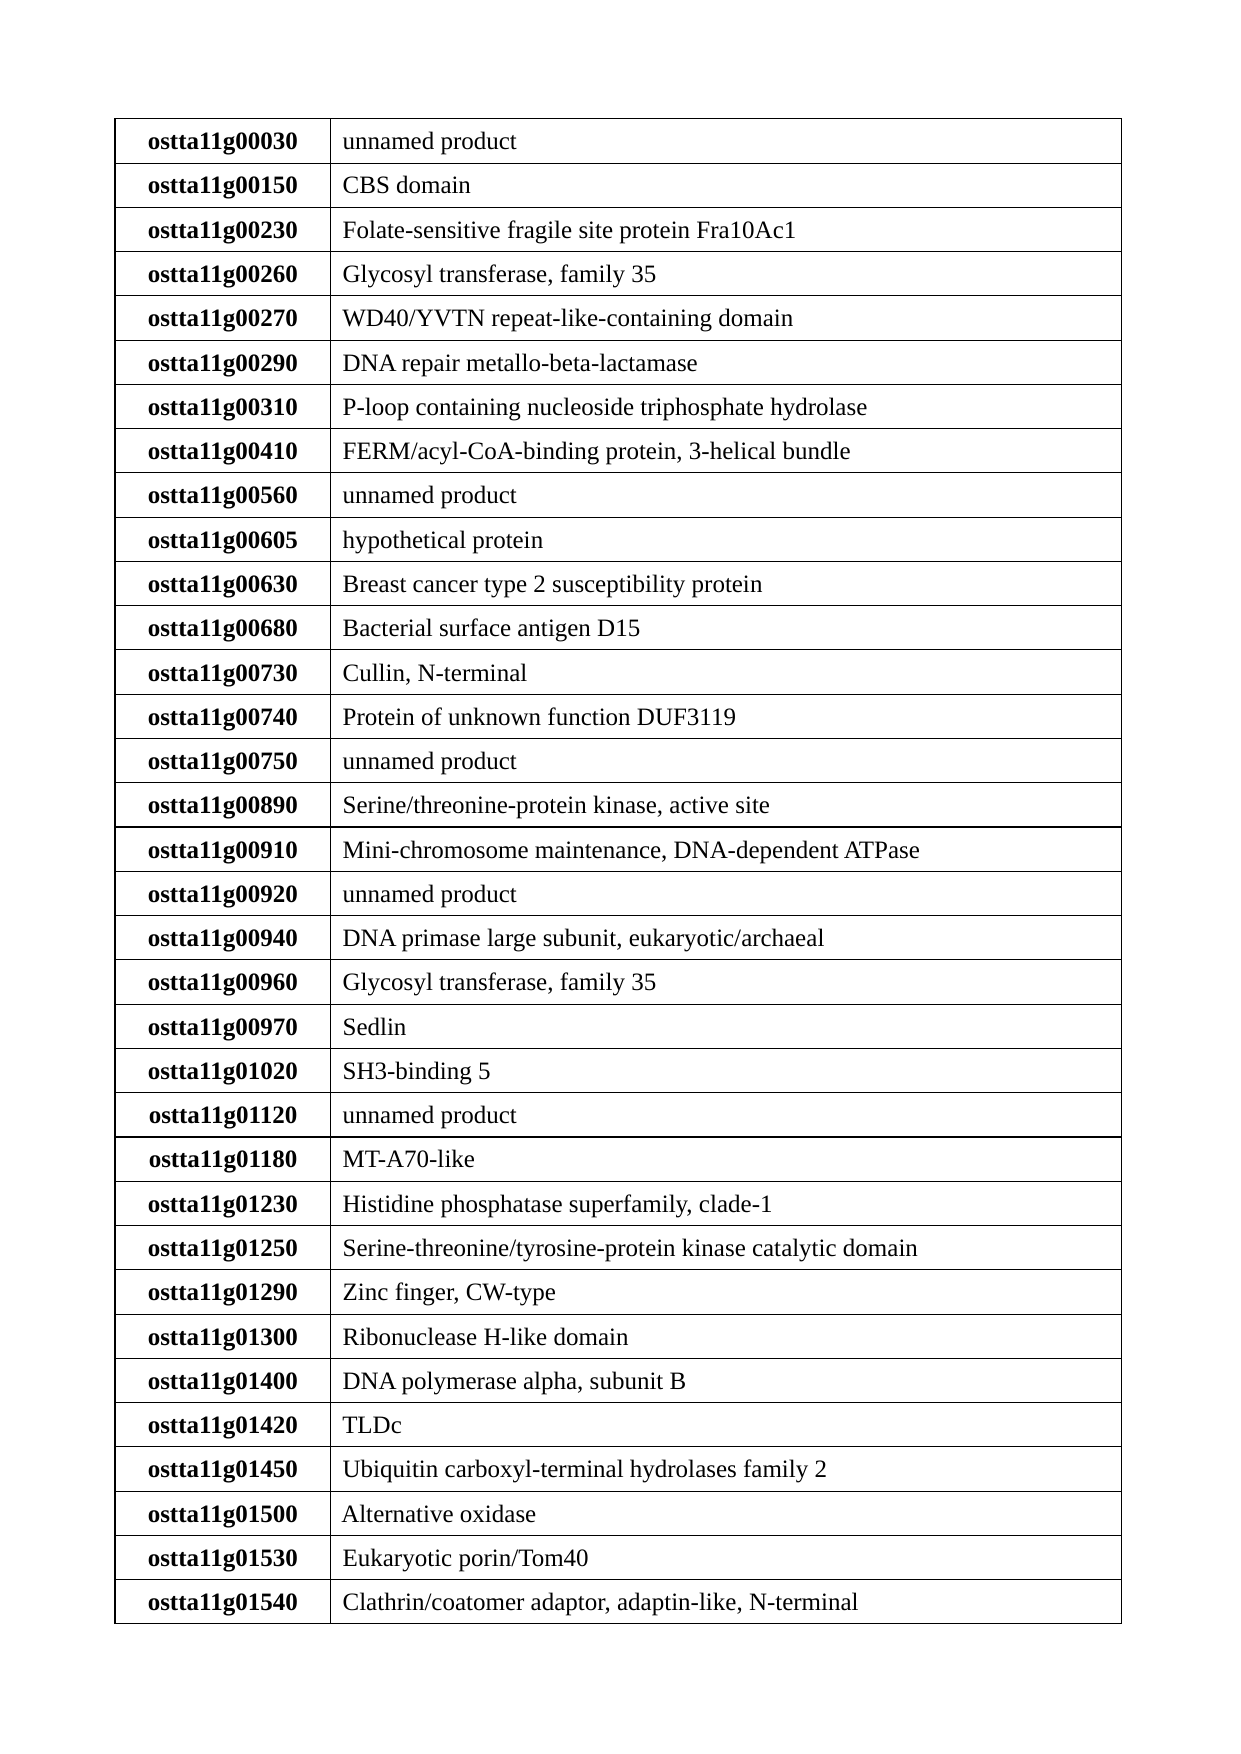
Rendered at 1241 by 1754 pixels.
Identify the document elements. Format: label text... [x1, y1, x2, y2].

table_cell [1122, 1446, 1240, 1491]
table_cell [1122, 1579, 1240, 1623]
table_cell ostta11g00750 [116, 739, 330, 782]
table_cell ostta11g00030 [116, 119, 330, 162]
table_cell Glycosyl transferase, family 35 [331, 252, 1121, 295]
table_cell SH3-binding 5 [331, 1049, 1121, 1092]
table_cell CBS domain [331, 164, 1121, 207]
table_cell ostta11g00740 [116, 695, 330, 738]
table_cell [1122, 517, 1240, 561]
table_cell Eukaryotic porin/Tom40 [331, 1536, 1121, 1579]
table_cell ostta11g01120 [116, 1093, 330, 1136]
table_cell ostta11g01400 [116, 1359, 330, 1402]
table_cell [1122, 561, 1240, 605]
table_cell [1122, 118, 1240, 162]
table_cell DNA polymerase alpha, subunit B [331, 1359, 1121, 1402]
table_cell [1122, 1048, 1240, 1092]
table_cell Zinc finger, CW-type [331, 1270, 1121, 1313]
table_cell [1122, 782, 1240, 826]
table_cell [1122, 340, 1240, 384]
table_cell Histidine phosphatase superfamily, clade-1 [331, 1182, 1121, 1225]
table_cell [1122, 163, 1240, 207]
table_cell ostta11g01180 [116, 1138, 330, 1181]
table_cell [1122, 1358, 1240, 1402]
table_cell Ubiquitin carboxyl-terminal hydrolases family 2 [331, 1447, 1121, 1491]
table_cell unnamed product [331, 473, 1121, 517]
table_cell ostta11g01540 [116, 1580, 330, 1623]
table_cell [1122, 472, 1240, 517]
table_cell DNA repair metallo-beta-lactamase [331, 341, 1121, 384]
table_cell Serine/threonine-protein kinase, active site [331, 783, 1121, 826]
table_cell [1122, 649, 1240, 694]
table_cell Sedlin [331, 1005, 1121, 1048]
table_cell ostta11g00920 [116, 872, 330, 915]
table_cell ostta11g01420 [116, 1403, 330, 1446]
table_cell ostta11g00630 [116, 562, 330, 605]
table_cell ostta11g00680 [116, 606, 330, 649]
table_cell [1122, 1269, 1240, 1313]
table_cell ostta11g00890 [116, 783, 330, 826]
table_cell ostta11g00230 [116, 208, 330, 251]
table_cell [1122, 207, 1240, 251]
table_cell ostta11g00970 [116, 1005, 330, 1048]
table_cell [1122, 694, 1240, 738]
table_cell unnamed product [331, 872, 1121, 915]
table_cell unnamed product [331, 739, 1121, 782]
table_cell ostta11g01230 [116, 1182, 330, 1225]
table_cell [1122, 915, 1240, 959]
table_cell [1122, 1535, 1240, 1579]
table_cell [1122, 871, 1240, 915]
table_cell Clathrin/coatomer adaptor, adaptin-like, N-terminal [331, 1580, 1121, 1623]
table_cell ostta11g00270 [116, 296, 330, 339]
table_cell [1122, 251, 1240, 295]
table_cell ostta11g00560 [116, 473, 330, 517]
table_cell [1122, 295, 1240, 339]
table_cell FERM/acyl-CoA-binding protein, 3-helical bundle [331, 429, 1121, 472]
table_cell [1122, 738, 1240, 782]
table_cell [1122, 384, 1240, 428]
table_cell ostta11g01500 [116, 1492, 330, 1535]
table_cell TLDc [331, 1403, 1121, 1446]
table_cell [1122, 826, 1240, 871]
table_cell [1122, 1225, 1240, 1269]
table_cell [1122, 1092, 1240, 1136]
table_cell ostta11g00150 [116, 164, 330, 207]
table_cell ostta11g01530 [116, 1536, 330, 1579]
table_cell Cullin, N-terminal [331, 650, 1121, 694]
table_cell Folate-sensitive fragile site protein Fra10Ac1 [331, 208, 1121, 251]
table_cell [1122, 1402, 1240, 1446]
table_cell ostta11g00310 [116, 385, 330, 428]
table_cell ostta11g00730 [116, 650, 330, 694]
table_cell [1122, 1004, 1240, 1048]
table_cell DNA primase large subunit, eukaryotic/archaeal [331, 916, 1121, 959]
table_cell ostta11g01250 [116, 1226, 330, 1269]
table_cell ostta11g00260 [116, 252, 330, 295]
table_cell unnamed product [331, 119, 1121, 162]
table_cell ostta11g00960 [116, 960, 330, 1003]
table_cell ostta11g01300 [116, 1315, 330, 1358]
table_cell ostta11g00605 [116, 518, 330, 561]
table_cell Bacterial surface antigen D15 [331, 606, 1121, 649]
table_cell Protein of unknown function DUF3119 [331, 695, 1121, 738]
table_cell Breast cancer type 2 susceptibility protein [331, 562, 1121, 605]
table_cell ostta11g00290 [116, 341, 330, 384]
table_cell ostta11g00910 [116, 828, 330, 871]
table_cell [1122, 1314, 1240, 1358]
table_cell Mini-chromosome maintenance, DNA-dependent ATPase [331, 828, 1121, 871]
table_cell unnamed product [331, 1093, 1121, 1136]
table_cell ostta11g00410 [116, 429, 330, 472]
table_cell ostta11g00940 [116, 916, 330, 959]
table_cell Ribonuclease H-like domain [331, 1315, 1121, 1358]
table_cell [1122, 1491, 1240, 1535]
table_cell Glycosyl transferase, family 35 [331, 960, 1121, 1003]
table_cell WD40/YVTN repeat-like-containing domain [331, 296, 1121, 339]
table_cell [1122, 605, 1240, 649]
table_cell MT-A70-like [331, 1138, 1121, 1181]
table_cell ostta11g01450 [116, 1447, 330, 1491]
table_cell [1122, 959, 1240, 1003]
table_cell Serine-threonine/tyrosine-protein kinase catalytic domain [331, 1226, 1121, 1269]
table_cell Alternative oxidase [331, 1492, 1121, 1535]
table_cell hypothetical protein [331, 518, 1121, 561]
table_cell P-loop containing nucleoside triphosphate hydrolase [331, 385, 1121, 428]
table_cell [1122, 1181, 1240, 1225]
table_cell ostta11g01290 [116, 1270, 330, 1313]
table_cell [1122, 1136, 1240, 1181]
table_cell [1122, 428, 1240, 472]
table_cell ostta11g01020 [116, 1049, 330, 1092]
